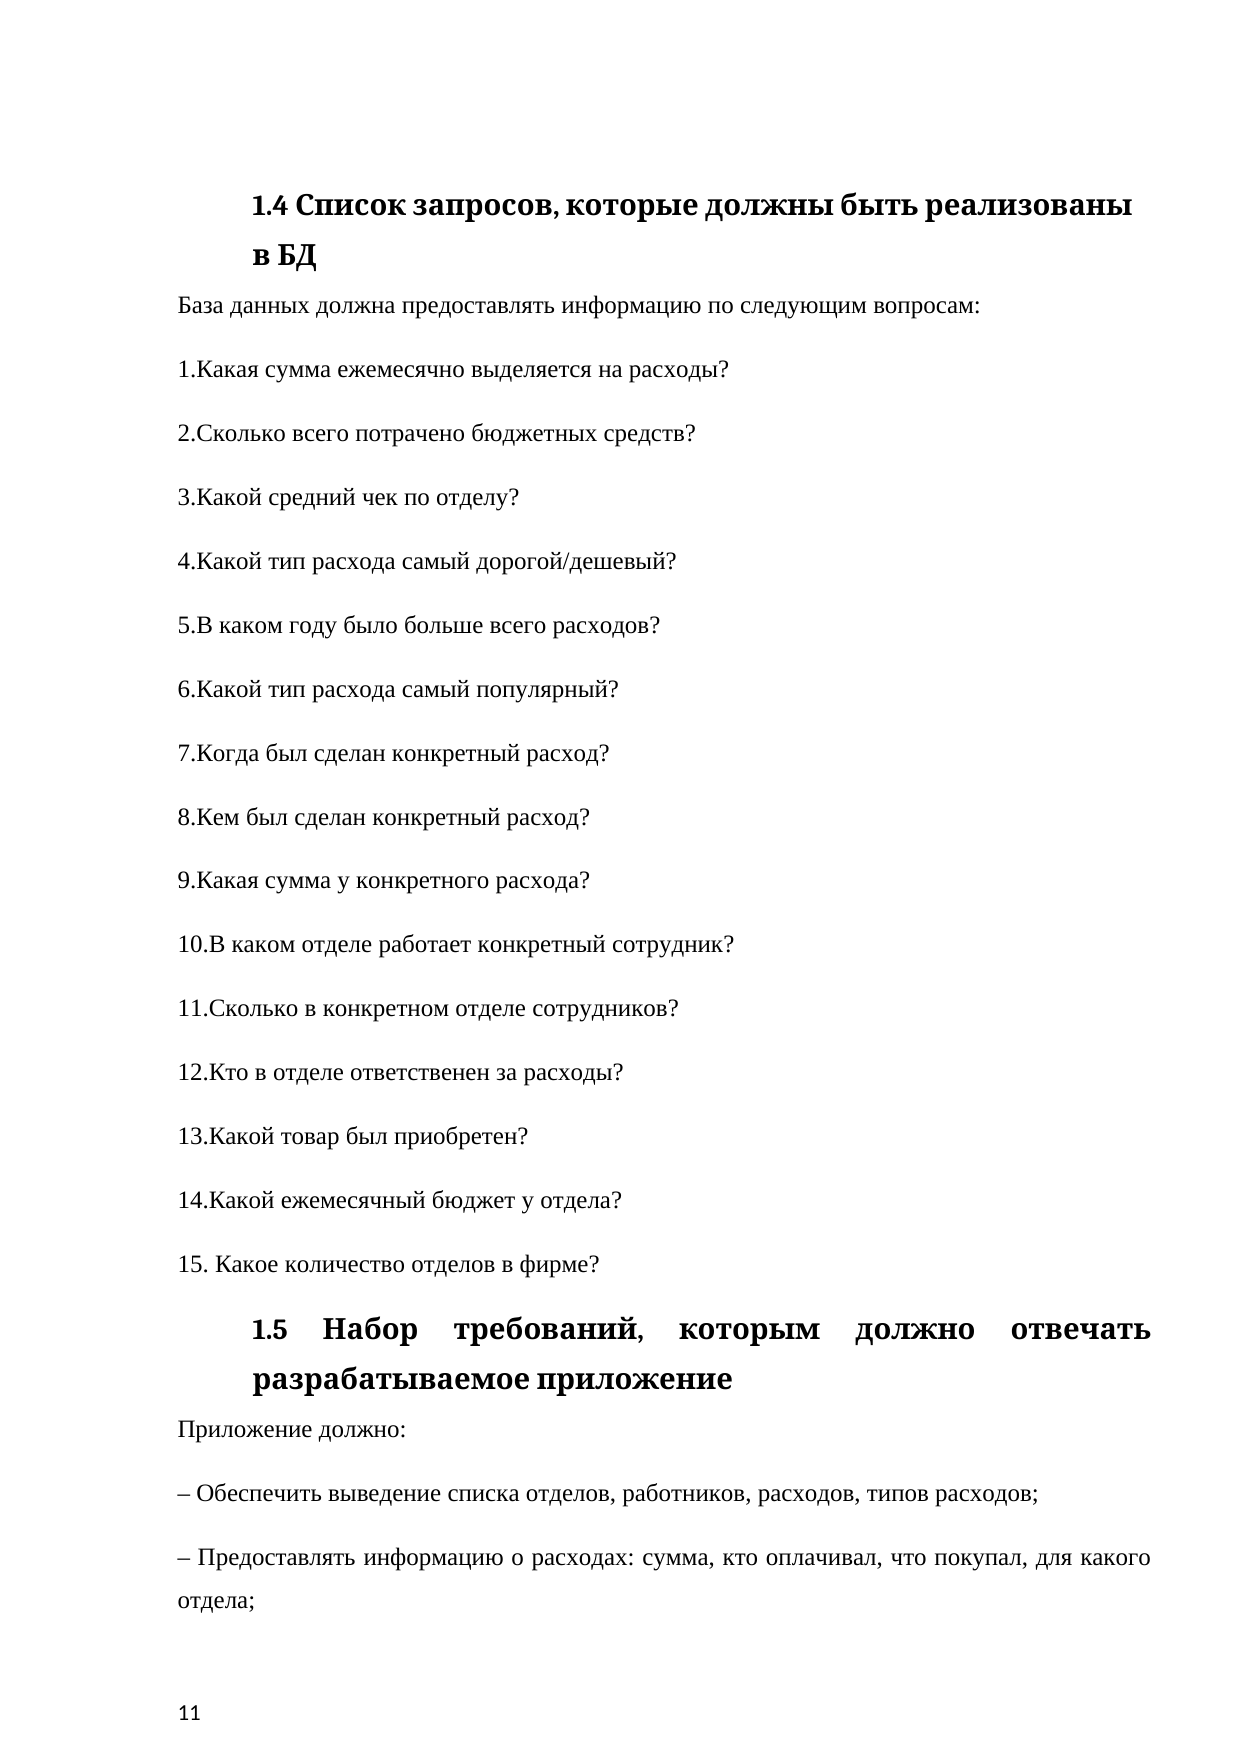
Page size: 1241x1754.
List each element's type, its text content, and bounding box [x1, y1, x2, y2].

text 10.В каком отделе работает конкретный сотрудник? [177, 929, 1152, 958]
text Приложение должно: [177, 1414, 1152, 1443]
subtitle 1.4 Список запросов, которые должны быть реализованы в БД [252, 189, 1152, 273]
text 3.Какой средний чек по отделу? [177, 482, 1152, 511]
subtitle 1.5 Набор требований, которым должно отвечать разрабатываемое приложение [252, 1313, 1152, 1397]
text – Предоставлять информацию о расходах: сумма, кто оплачивал, что покупал, для какого отдела; [177, 1542, 1152, 1614]
text 11.Сколько в конкретном отделе сотрудников? [177, 993, 1152, 1022]
text 6.Какой тип расхода самый популярный? [177, 674, 1152, 702]
text 12.Кто в отделе ответственен за расходы? [177, 1057, 1152, 1086]
text 1.Какая сумма ежемесячно выделяется на расходы? [177, 354, 1152, 383]
text 14.Какой ежемесячный бюджет у отдела? [177, 1185, 1152, 1214]
text 13.Какой товар был приобретен? [177, 1121, 1152, 1150]
text 8.Кем был сделан конкретный расход? [177, 802, 1152, 830]
text 7.Когда был сделан конкретный расход? [177, 738, 1152, 766]
text – Обеспечить выведение списка отделов, работников, расходов, типов расходов; [177, 1478, 1152, 1507]
text 2.Сколько всего потрачено бюджетных средств? [177, 418, 1152, 447]
text 9.Какая сумма у конкретного расхода? [177, 866, 1152, 894]
text 5.В каком году было больше всего расходов? [177, 610, 1152, 638]
text 15. Какое количество отделов в фирме? [177, 1249, 1152, 1278]
text База данных должна предоставлять информацию по следующим вопросам: [177, 290, 1152, 319]
text 4.Какой тип расхода самый дорогой/дешевый? [177, 546, 1152, 574]
